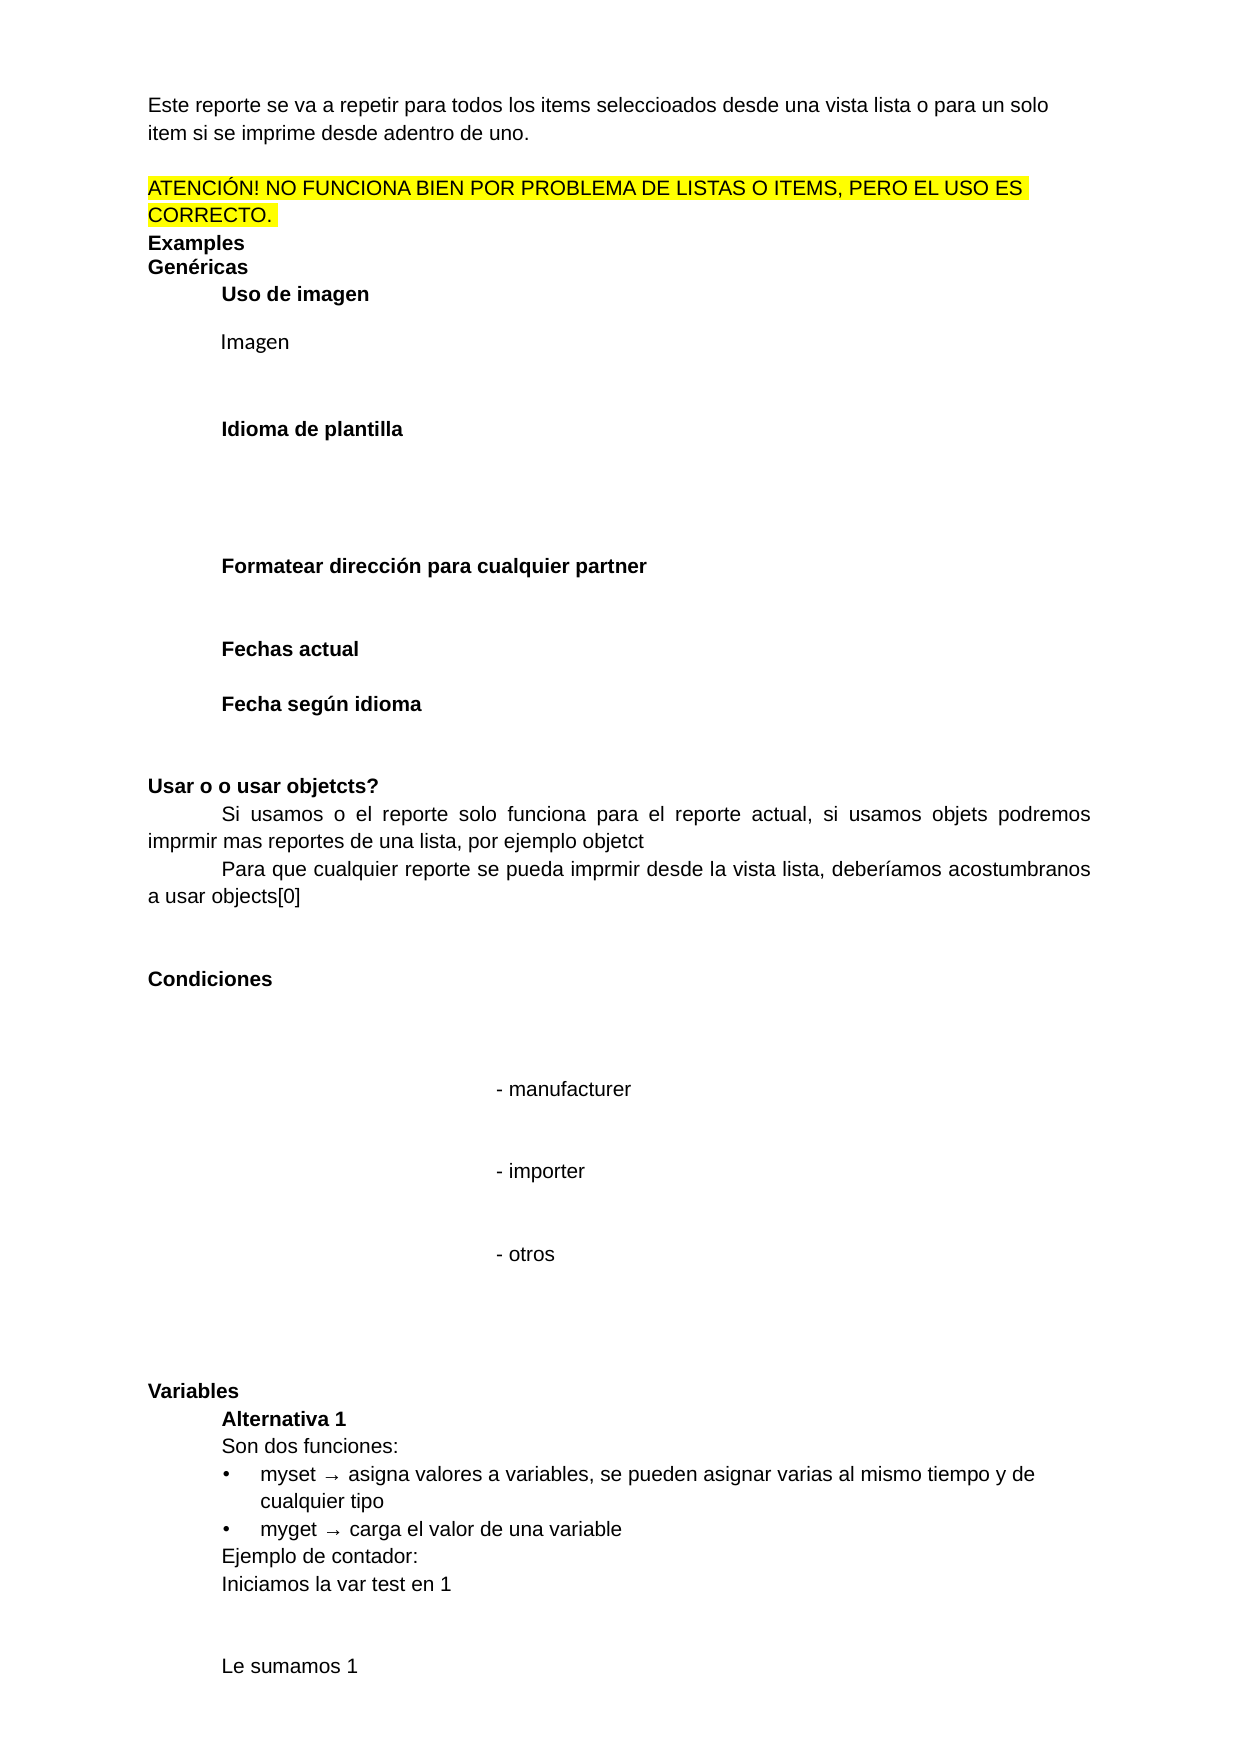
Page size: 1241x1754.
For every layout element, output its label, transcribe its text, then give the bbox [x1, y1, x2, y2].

text Este reporte se va a repetir para todos los items seleccioados desde una vista lista o para un solo item si se imprime desde adentro de uno. [148, 93, 1092, 145]
text <partner.partner_id.name> - otros [221, 1241, 1092, 1265]
text </for> [221, 1324, 1092, 1348]
text Formatear dirección para cualquier partner [221, 554, 1092, 578]
text <for each="partner in o.partner_role_in_registry_ids"> [221, 994, 1092, 1018]
text <setLang('es_ES')> [221, 499, 1092, 523]
text ATENCIÓN! NO FUNCIONA BIEN POR PROBLEMA DE LISTAS O ITEMS, PERO EL USO ES CORRECTO. [148, 176, 1092, 227]
text <if test="myset({'test':1})"> [221, 1599, 1092, 1623]
text Fecha según idioma [221, 691, 1092, 715]
text Idioma de plantilla [221, 310, 1092, 440]
text <format_partner_address(o.proxy_id)> [221, 581, 1092, 605]
text Variables [148, 1379, 1092, 1403]
text Alternativa 1 [148, 1406, 1092, 1430]
list myset → asigna valores a variables, se pueden asignar varias al mismo tiempo y de cualquier tipo [223, 1461, 1092, 1513]
text Usar o o usar objetcts? [148, 774, 1092, 798]
text </when> [221, 1104, 1092, 1128]
text <partner.partner_id.name> - importer [221, 1159, 1092, 1183]
text Condiciones [148, 966, 1092, 990]
text Iniciamos la var test en 1 [148, 1572, 1092, 1596]
text Para que cualquier reporte se pueda imprmir desde la vista lista, deberíamos acostumbranos a usar objects[0] [148, 856, 1092, 908]
text <when test="partner.type == 'manufacturer'">> [221, 1049, 1092, 1073]
text <setLang('pt_BR')> [221, 471, 1092, 495]
text </choose> [221, 1296, 1092, 1320]
text Le sumamos 1 [221, 1654, 1092, 1678]
text Imagen [220, 327, 451, 355]
text <setLang(user.lang or 'en_US')> [221, 444, 1092, 468]
text Uso de imagen [221, 282, 1092, 306]
text <choose> [148, 1021, 1092, 1045]
text Ejemplo de contador: [148, 1544, 1092, 1568]
text Genéricas [148, 255, 1092, 279]
text <for each="o in objects"> [148, 148, 1092, 172]
text </when> [221, 1186, 1092, 1210]
text </otherwise> [221, 1269, 1092, 1293]
text Son dos funciones: [148, 1434, 1092, 1458]
text <partner.partner_id.name> - manufacturer [221, 1076, 1092, 1100]
text <otherwise> [221, 1214, 1092, 1238]
text Si usamos o el reporte solo funciona para el reporte actual, si usamos objets podremos imprmir mas reportes de una lista, por ejemplo objetct [148, 801, 1092, 853]
text Fechas actual [221, 636, 1092, 660]
list myget → carga el valor de una variable [223, 1516, 1092, 1541]
subtitle Examples [148, 231, 1092, 255]
text <formatLang(today(), date=True)> [221, 719, 1092, 743]
text <when test="partner.type == 'importer'">> [221, 1131, 1092, 1155]
text [220, 355, 451, 401]
text <today()> [221, 664, 1092, 688]
text </if> [221, 1627, 1092, 1651]
